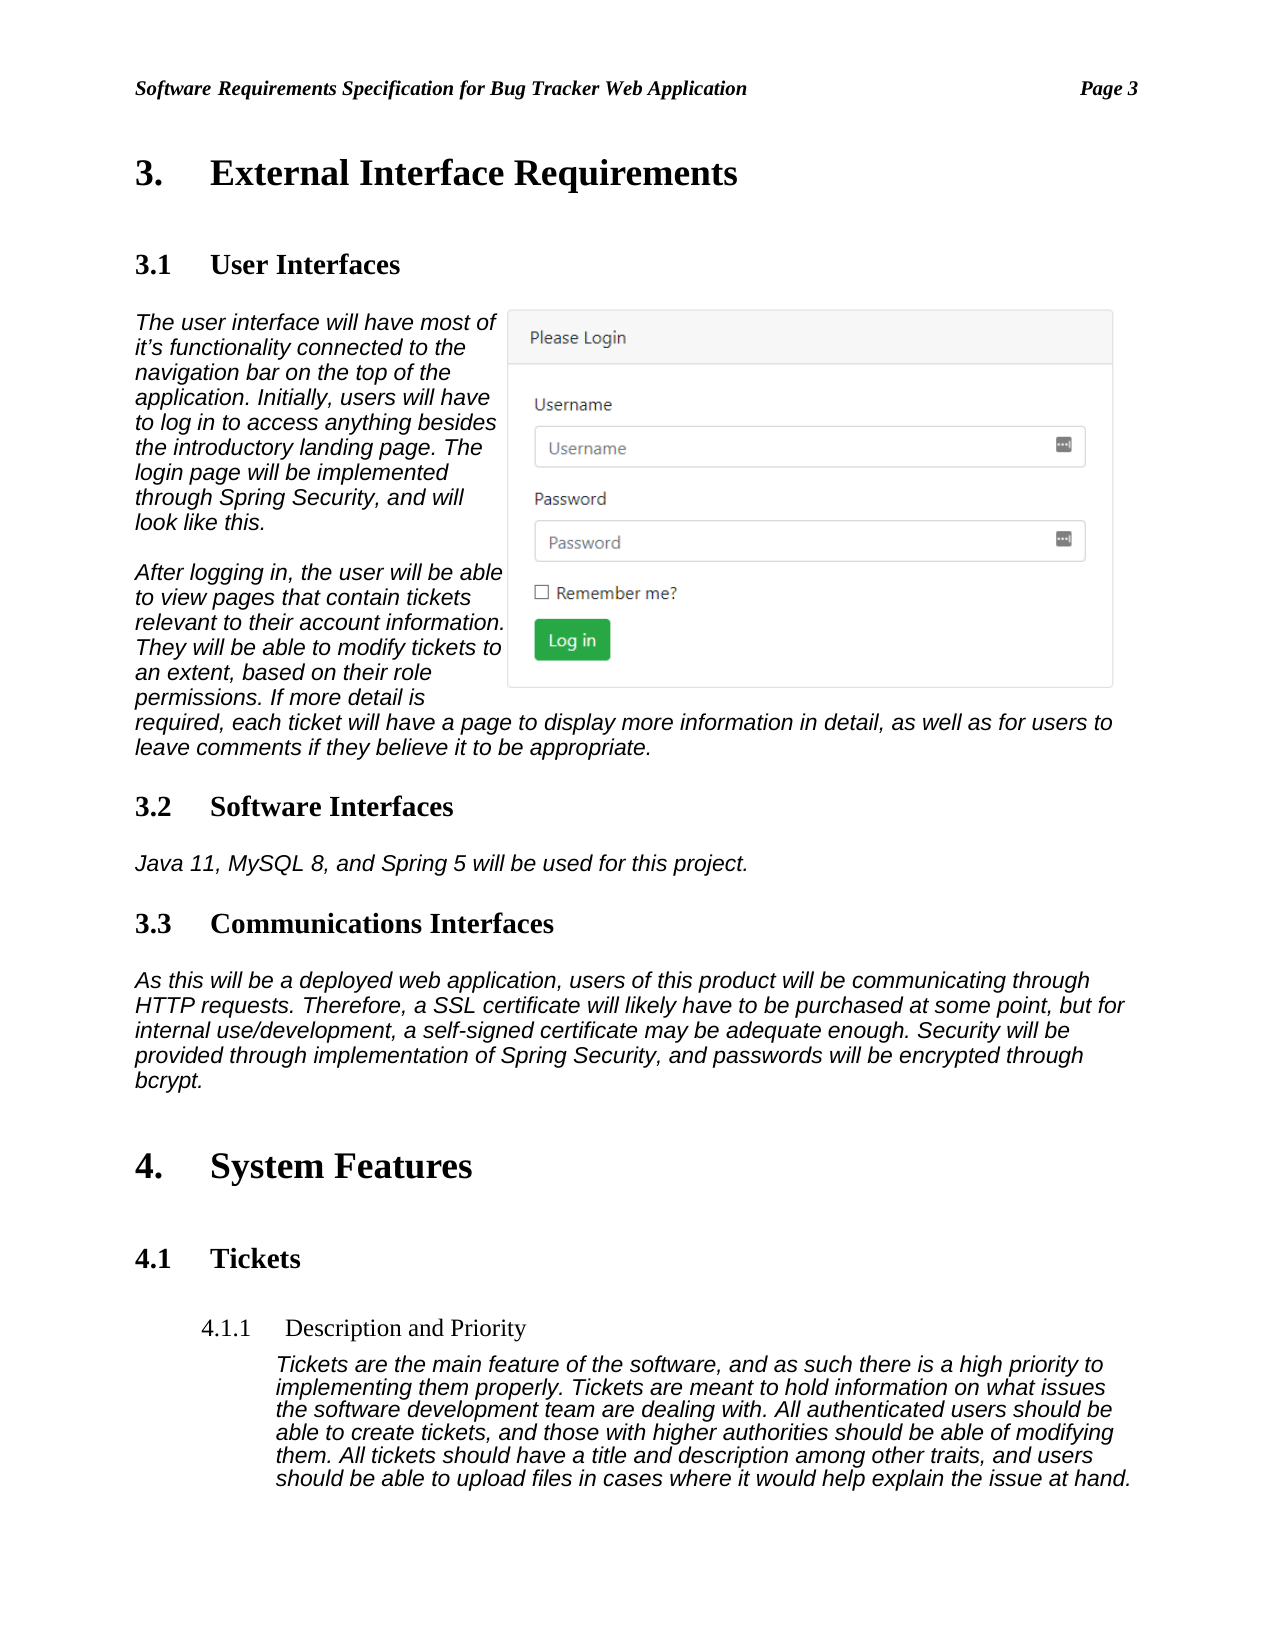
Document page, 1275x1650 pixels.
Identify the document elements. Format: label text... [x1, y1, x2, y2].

text The user interface will have most of it’s functionality connected to the navigation bar on the top of the application. Initially, users will have to log in to access anything besides the introductory landing page. The login page will be implemented through Spring Security, and will look like this. [135, 310, 506, 535]
subtitle User Interfaces [135, 247, 1140, 281]
subtitle External Interface Requirements [135, 150, 1140, 193]
text After logging in, the user will be able to view pages that contain tickets relevant to their account information. They will be able to modify tickets to an extent, based on their role permissions. If more detail is required, each ticket will have a page to display more information in detail, as well as for users to leave comments if they believe it to be appropriate. [135, 560, 1140, 760]
subtitle Software Interfaces [135, 789, 1140, 823]
subtitle System Features [135, 1144, 1140, 1187]
subtitle Tickets [135, 1241, 1140, 1274]
text As this will be a deployed web application, users of this product will be communicating through HTTP requests. Therefore, a SSL certificate will likely have to be purchased at some point, but for internal use/development, a self-signed certificate may be adequate enough. Security will be provided through implementation of Spring Security, and passwords will be encrypted through bcrypt. [135, 969, 1140, 1094]
subtitle Communications Interfaces [135, 906, 1140, 939]
text Java 11, MySQL 8, and Spring 5 will be used for this project. [135, 852, 1140, 877]
text 4.1.1 Description and Priority [201, 1316, 1140, 1341]
text Tickets are the main feature of the software, and as such there is a high priority to implementing them properly. Tickets are meant to hold information on what issues the software development team are dealing with. All authenticated users should be able to create tickets, and those with higher authorities should be able of modifying them. All tickets should have a title and description among other traits, and users should be able to upload files in cases where it would help explain the issue at hand. [276, 1354, 1140, 1491]
picture [506, 303, 1121, 699]
